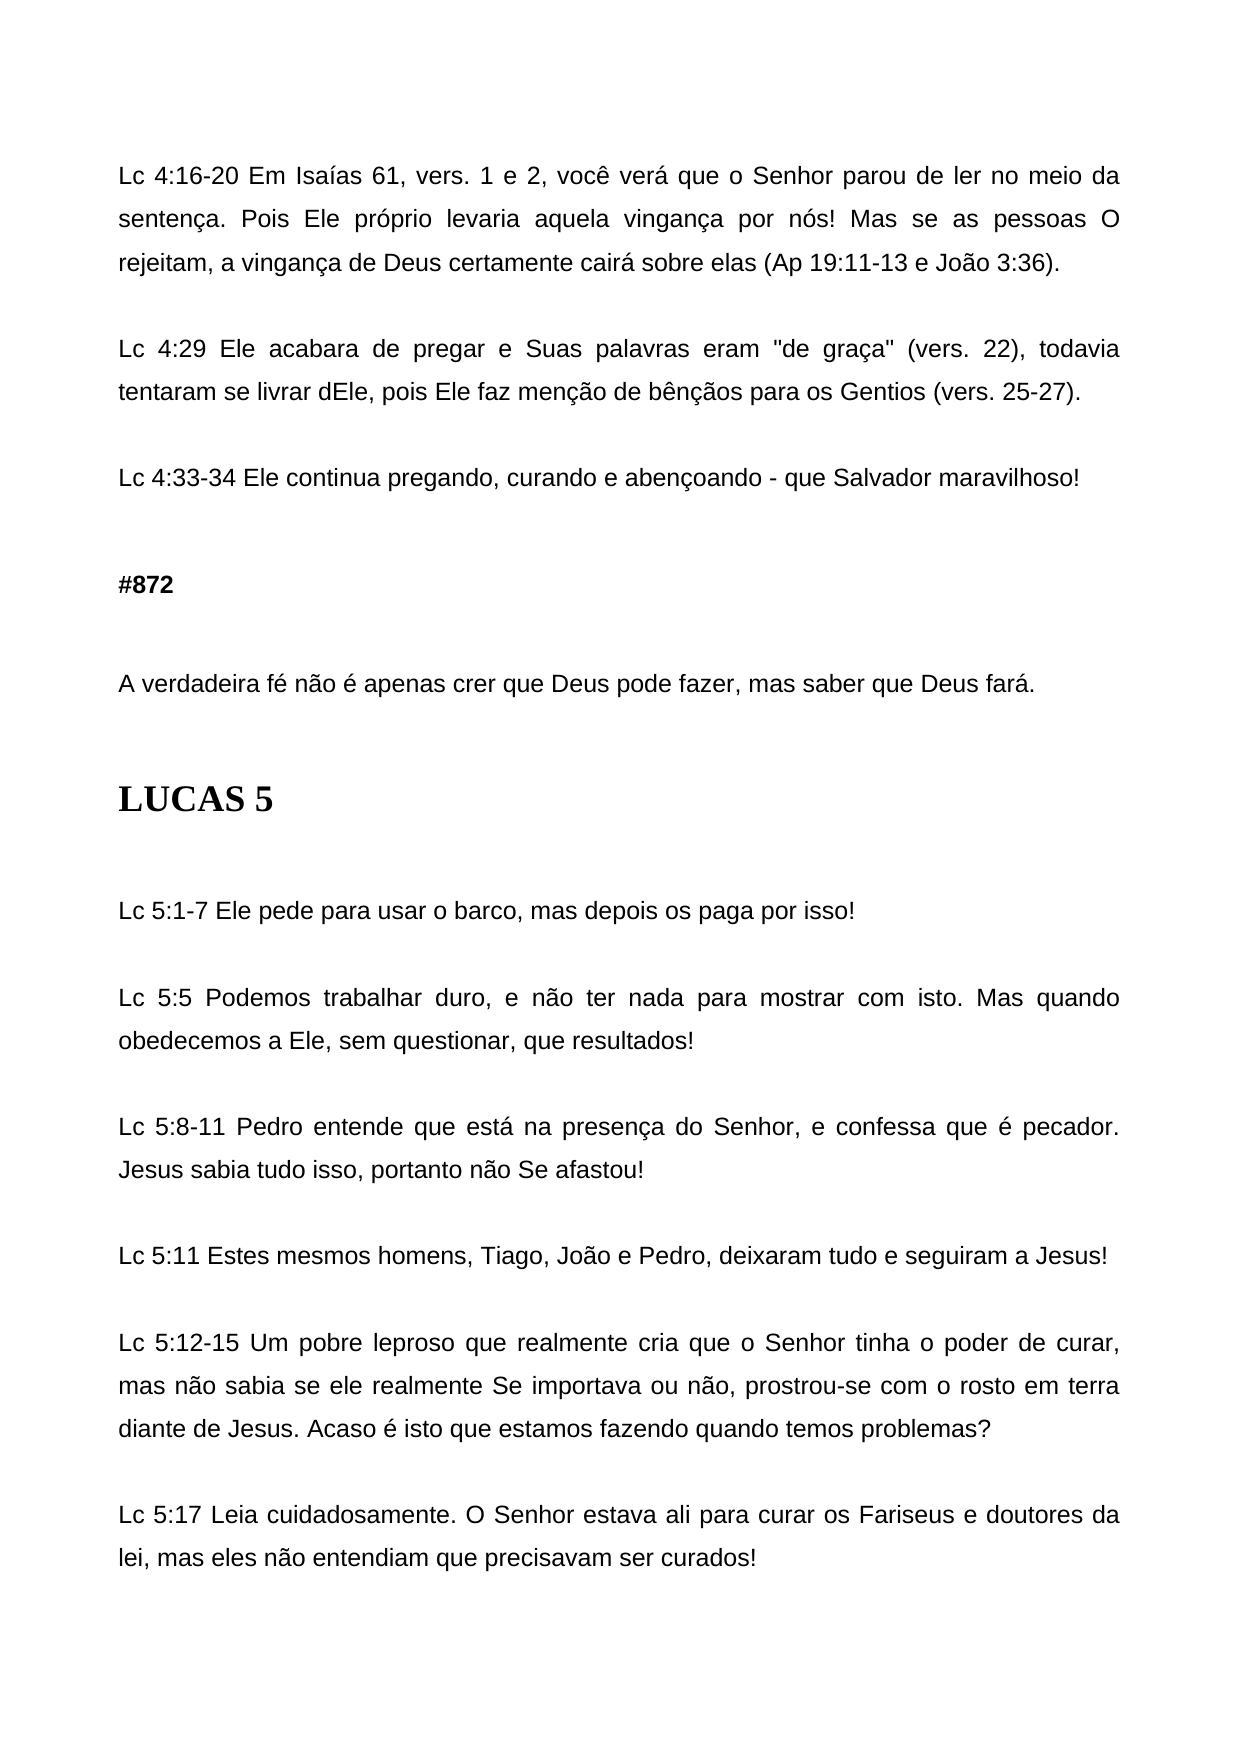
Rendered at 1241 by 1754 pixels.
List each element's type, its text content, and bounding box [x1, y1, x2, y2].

text Lc 5:8-11 Pedro entende que está na presença do Senhor, e confessa que é pecador. Jesus sabia tudo isso, portanto não Se afastou! [118, 1112, 1122, 1184]
subtitle LUCAS 5 [118, 776, 1122, 819]
text Lc 5:12-15 Um pobre leproso que realmente cria que o Senhor tinha o poder de curar, mas não sabia se ele realmente Se importava ou não, prostrou-se com o rosto em terra diante de Jesus. Acaso é isto que estamos fazendo quando temos problemas? [118, 1328, 1122, 1443]
text Lc 4:16-20 Em Isaías 61, vers. 1 e 2, você verá que o Senhor parou de ler no meio da sentença. Pois Ele próprio levaria aquela vingança por nós! Mas se as pessoas O rejeitam, a vingança de Deus certamente cairá sobre elas (Ap 19:11-13 e João 3:36). [118, 161, 1122, 276]
text A verdadeira fé não é apenas crer que Deus pode fazer, mas saber que Deus fará. [118, 669, 1122, 698]
text Lc 4:29 Ele acabara de pregar e Suas palavras eram "de graça" (vers. 22), todavia tentaram se livrar dEle, pois Ele faz menção de bênçãos para os Gentios (vers. 25-27). [118, 334, 1122, 406]
text Lc 4:33-34 Ele continua pregando, curando e abençoando - que Salvador maravilhoso! [118, 463, 1122, 492]
text Lc 5:11 Estes mesmos homens, Tiago, João e Pedro, deixaram tudo e seguiram a Jesus! [118, 1241, 1122, 1270]
text Lc 5:5 Podemos trabalhar duro, e não ter nada para mostrar com isto. Mas quando obedecemos a Ele, sem questionar, que resultados! [118, 983, 1122, 1054]
text Lc 5:17 Leia cuidadosamente. O Senhor estava ali para curar os Fariseus e doutores da lei, mas eles não entendiam que precisavam ser curados! [118, 1500, 1122, 1572]
text Lc 5:1-7 Ele pede para usar o barco, mas depois os paga por isso! [118, 896, 1122, 925]
subtitle #872 [118, 570, 1122, 599]
